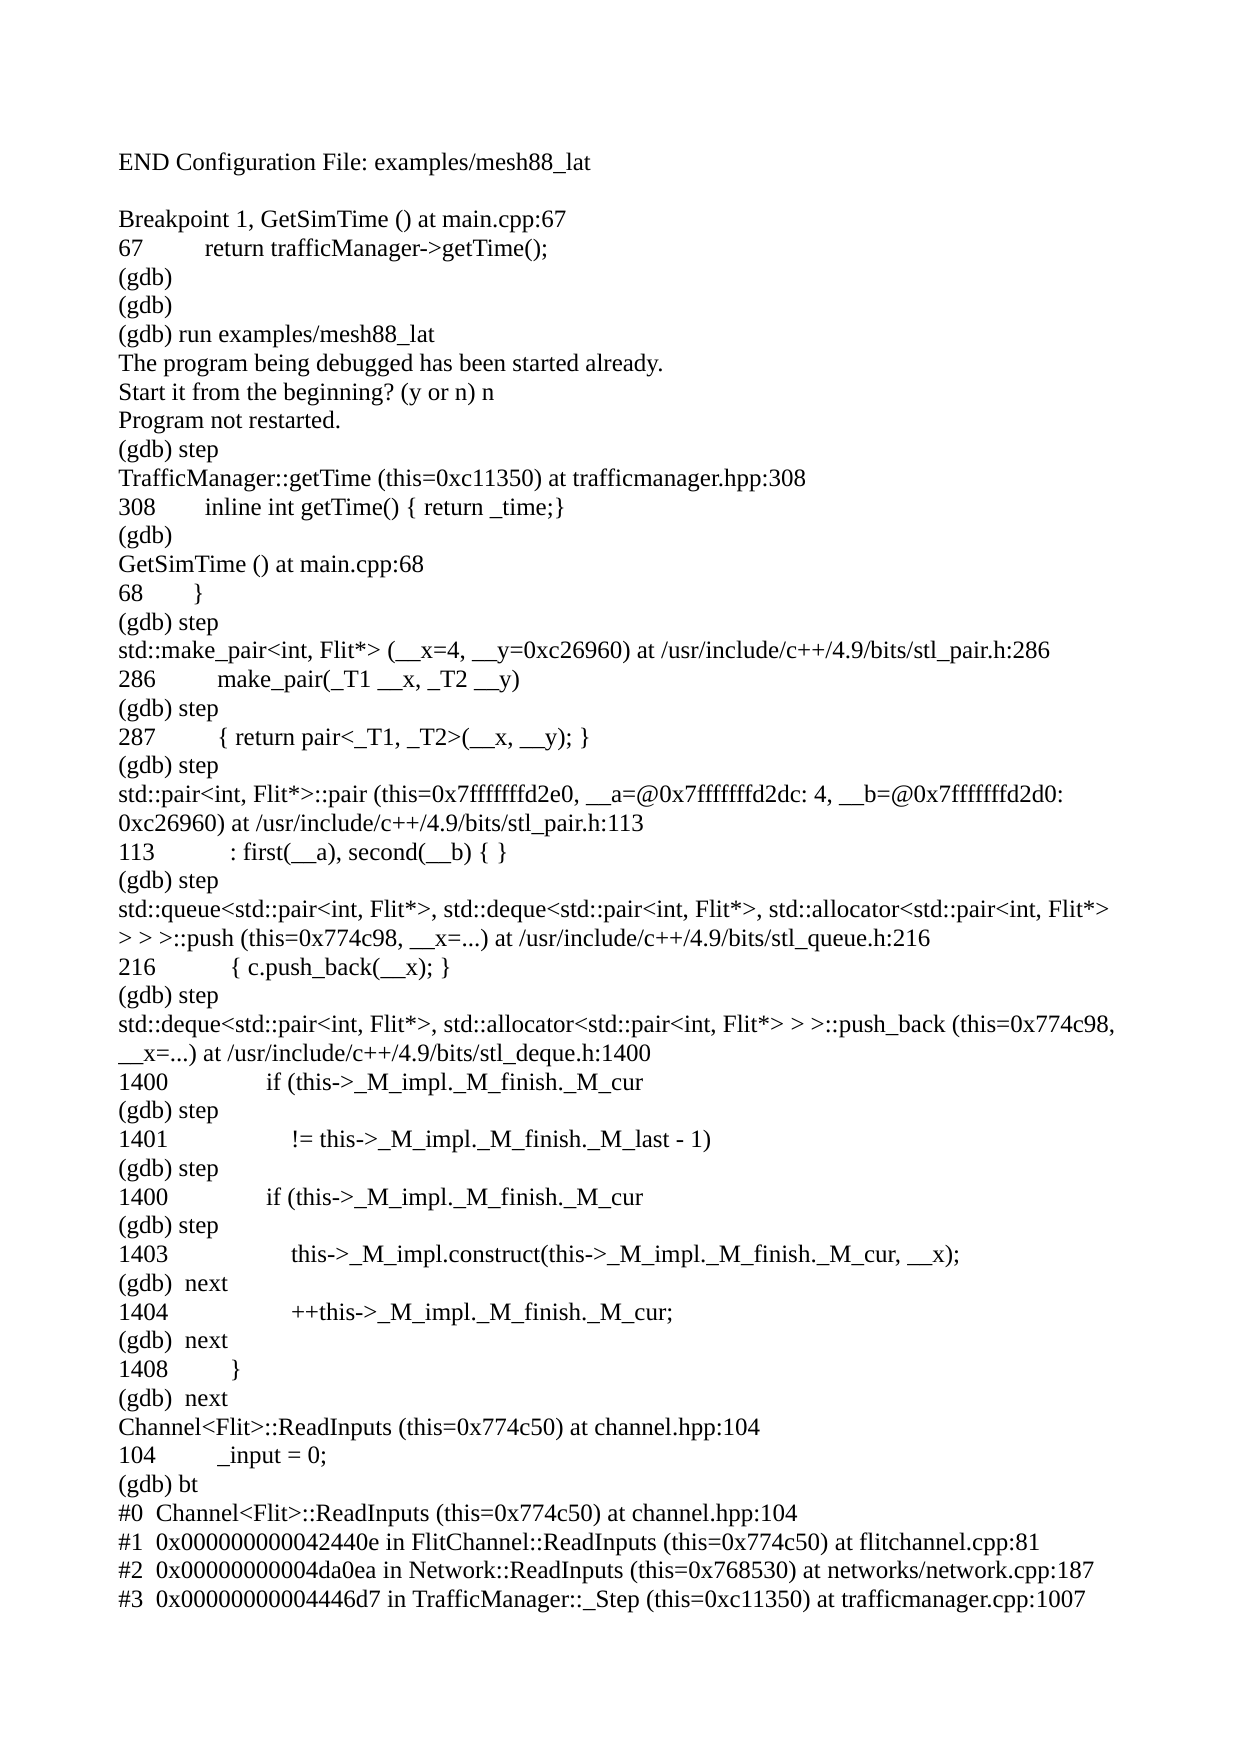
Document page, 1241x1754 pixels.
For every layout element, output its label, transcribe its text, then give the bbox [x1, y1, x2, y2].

text std::queue<std::pair<int, Flit*>, std::deque<std::pair<int, Flit*>, std::allocator<std::pair<int, Flit*> > > >::push (this=0x774c98, __x=...) at /usr/include/c++/4.9/bits/stl_queue.h:216 [118, 894, 1122, 952]
text (gdb) [118, 291, 1122, 319]
text (gdb) step [118, 981, 1122, 1009]
text 216 { c.push_back(__x); } [118, 952, 1122, 981]
text (gdb) step [118, 1153, 1122, 1182]
text 1400 if (this->_M_impl._M_finish._M_cur [118, 1067, 1122, 1096]
text END Configuration File: examples/mesh88_lat [118, 147, 1122, 176]
text (gdb) step [118, 1096, 1122, 1124]
text 1401 != this->_M_impl._M_finish._M_last - 1) [118, 1124, 1122, 1153]
text 308 inline int getTime() { return _time;} [118, 492, 1122, 521]
text std::deque<std::pair<int, Flit*>, std::allocator<std::pair<int, Flit*> > >::push_back (this=0x774c98, __x=...) at /usr/include/c++/4.9/bits/stl_deque.h:1400 [118, 1009, 1122, 1067]
text Program not restarted. [118, 406, 1122, 434]
text #0 Channel<Flit>::ReadInputs (this=0x774c50) at channel.hpp:104 [118, 1498, 1122, 1527]
text (gdb) step [118, 434, 1122, 463]
text 287 { return pair<_T1, _T2>(__x, __y); } [118, 722, 1122, 751]
text std::pair<int, Flit*>::pair (this=0x7fffffffd2e0, __a=@0x7fffffffd2dc: 4, __b=@0x7fffffffd2d0: 0xc26960) at /usr/include/c++/4.9/bits/stl_pair.h:113 [118, 779, 1122, 837]
text (gdb) bt [118, 1469, 1122, 1498]
text (gdb) step [118, 693, 1122, 722]
text (gdb) step [118, 1211, 1122, 1239]
text (gdb) [118, 521, 1122, 549]
text The program being debugged has been started already. [118, 348, 1122, 377]
text (gdb) next [118, 1383, 1122, 1412]
text 1408 } [118, 1354, 1122, 1383]
text #3 0x00000000004446d7 in TrafficManager::_Step (this=0xc11350) at trafficmanager.cpp:1007 [118, 1584, 1122, 1613]
text 113 : first(__a), second(__b) { } [118, 837, 1122, 866]
text (gdb) step [118, 866, 1122, 894]
text (gdb) [118, 262, 1122, 291]
text (gdb) run examples/mesh88_lat [118, 319, 1122, 348]
text (gdb) step [118, 607, 1122, 636]
text (gdb) step [118, 751, 1122, 779]
text (gdb) next [118, 1326, 1122, 1354]
text 104 _input = 0; [118, 1441, 1122, 1469]
text 67 return trafficManager->getTime(); [118, 233, 1122, 262]
text std::make_pair<int, Flit*> (__x=4, __y=0xc26960) at /usr/include/c++/4.9/bits/stl_pair.h:286 [118, 636, 1122, 664]
text TrafficManager::getTime (this=0xc11350) at trafficmanager.hpp:308 [118, 463, 1122, 492]
text Channel<Flit>::ReadInputs (this=0x774c50) at channel.hpp:104 [118, 1412, 1122, 1441]
text (gdb) next [118, 1268, 1122, 1297]
text Start it from the beginning? (y or n) n [118, 377, 1122, 406]
text Breakpoint 1, GetSimTime () at main.cpp:67 [118, 204, 1122, 233]
text GetSimTime () at main.cpp:68 [118, 549, 1122, 578]
text #2 0x00000000004da0ea in Network::ReadInputs (this=0x768530) at networks/network.cpp:187 [118, 1556, 1122, 1584]
text 1400 if (this->_M_impl._M_finish._M_cur [118, 1182, 1122, 1211]
text 1404 ++this->_M_impl._M_finish._M_cur; [118, 1297, 1122, 1326]
text #1 0x000000000042440e in FlitChannel::ReadInputs (this=0x774c50) at flitchannel.cpp:81 [118, 1527, 1122, 1556]
text 286 make_pair(_T1 __x, _T2 __y) [118, 664, 1122, 693]
text 1403 this->_M_impl.construct(this->_M_impl._M_finish._M_cur, __x); [118, 1239, 1122, 1268]
text 68 } [118, 578, 1122, 607]
